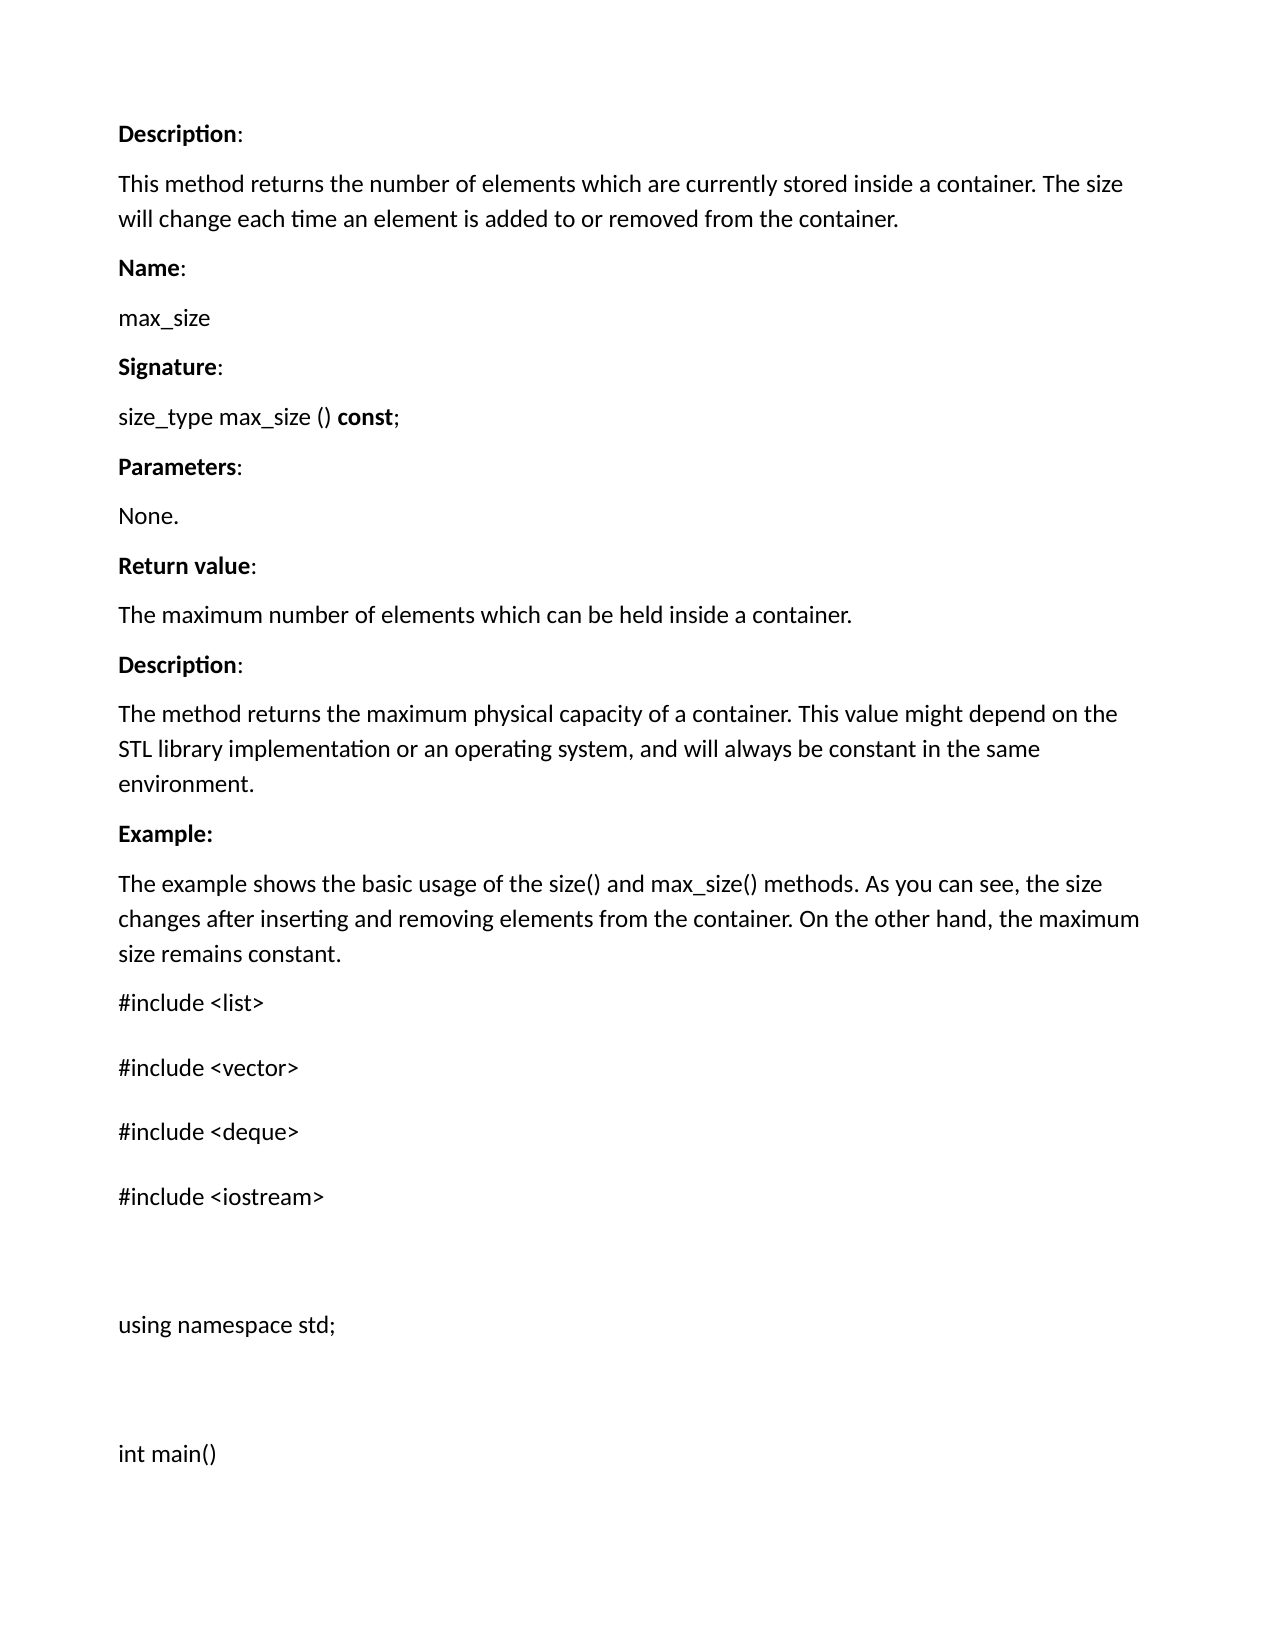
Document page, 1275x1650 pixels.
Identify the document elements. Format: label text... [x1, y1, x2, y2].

text using namespace std; [118, 1310, 1157, 1340]
text #include <deque> [118, 1116, 1157, 1147]
text Name: [118, 252, 1157, 283]
text Parameters: [118, 451, 1157, 481]
text max_size [118, 302, 1157, 332]
text Description: [118, 649, 1157, 679]
text This method returns the number of elements which are currently stored inside a container. The size will change each time an element is added to or removed from the container. [118, 168, 1157, 233]
text int main() [118, 1439, 1157, 1469]
text Return value: [118, 550, 1157, 580]
text The method returns the maximum physical capacity of a container. This value might depend on the STL library implementation or an operating system, and will always be constant in the same environment. [118, 698, 1157, 799]
text The maximum number of elements which can be held inside a container. [118, 599, 1157, 630]
text Description: [118, 118, 1157, 149]
text #include <vector> [118, 1052, 1157, 1082]
text size_type max_size () const; [118, 401, 1157, 432]
text The example shows the basic usage of the size() and max_size() methods. As you can see, the size changes after inserting and removing elements from the container. On the other hand, the maximum size remains constant. [118, 868, 1157, 968]
text None. [118, 500, 1157, 531]
text Signature: [118, 351, 1157, 382]
text Example: [118, 818, 1157, 849]
text #include <list> [118, 987, 1157, 1018]
text #include <iostream> [118, 1181, 1157, 1211]
